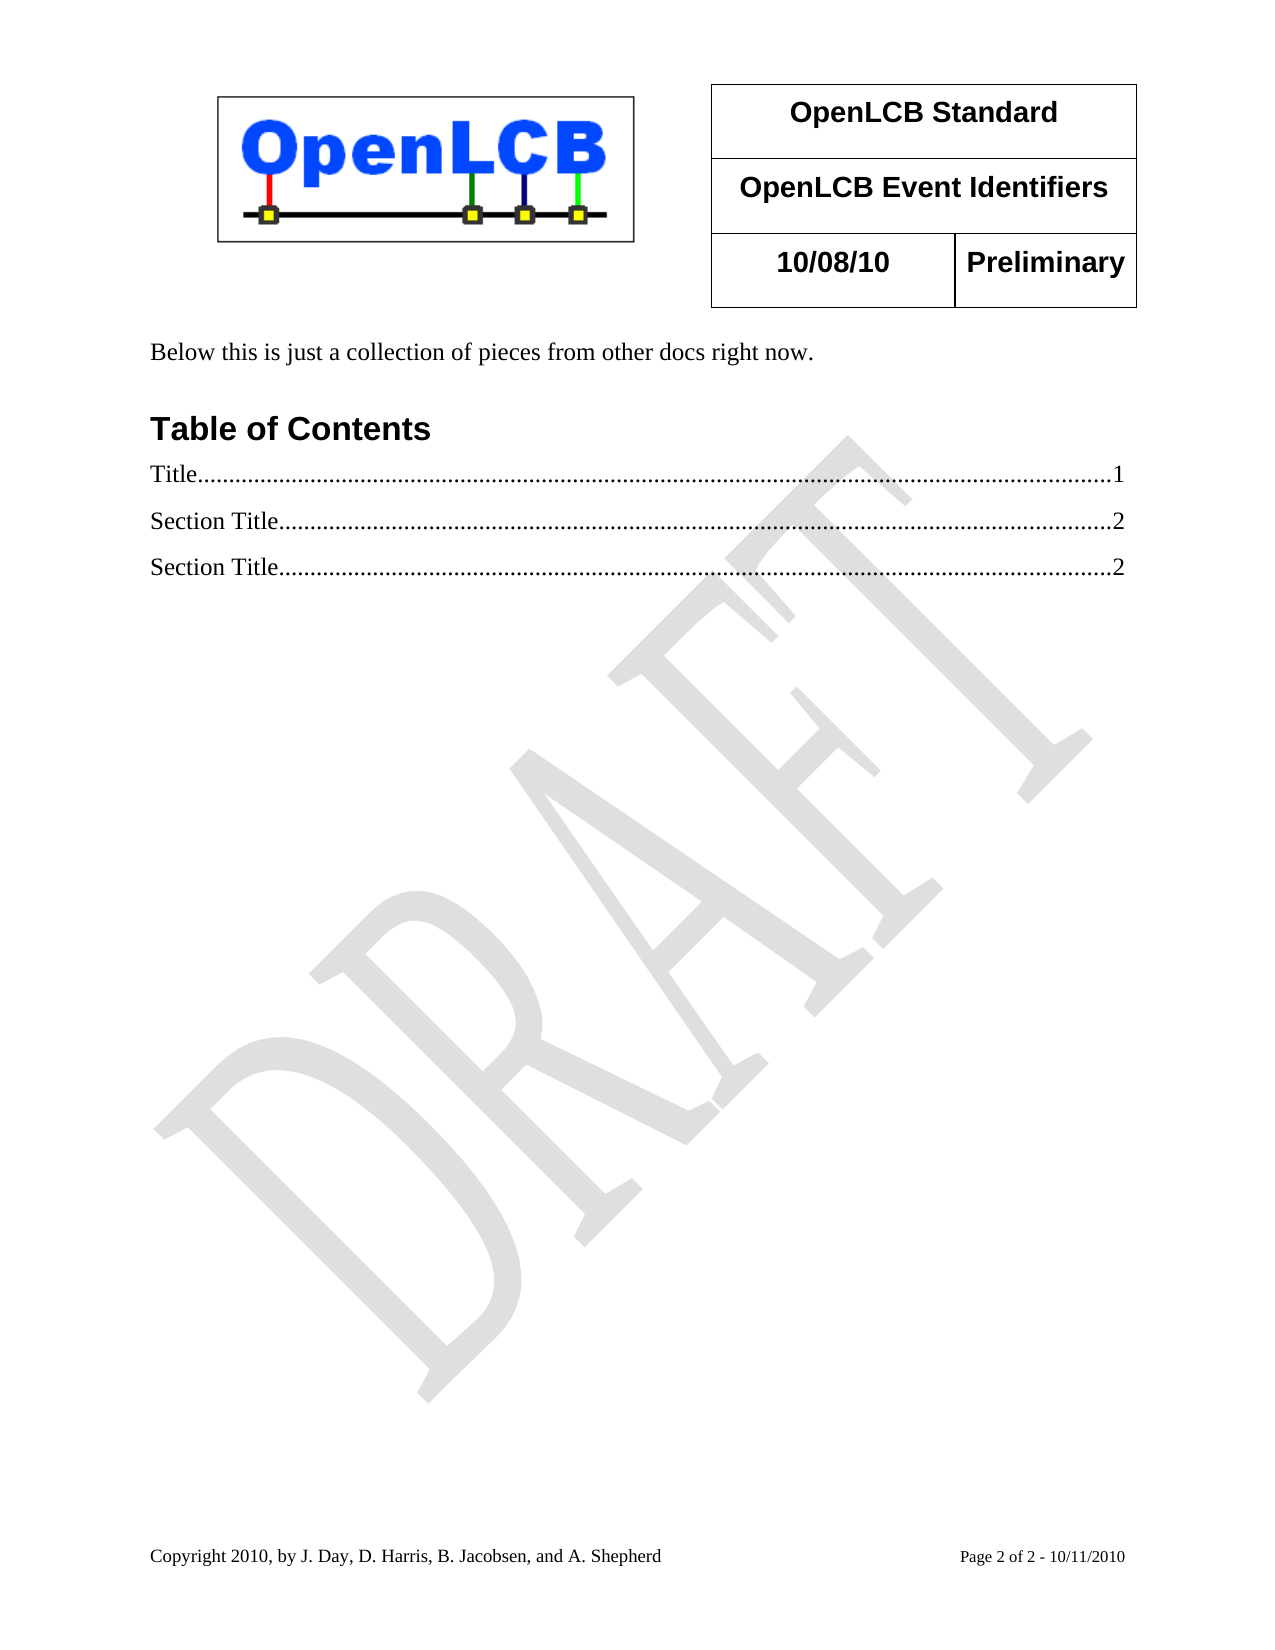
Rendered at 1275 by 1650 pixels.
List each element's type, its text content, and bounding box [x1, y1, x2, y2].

text Below this is just a collection of pieces from other docs right now. [150, 337, 1125, 366]
picture [216, 95, 636, 244]
subtitle Table of Contents [150, 408, 1125, 447]
text Title 1 [874, 459, 1125, 488]
text Section Title 2 [817, 506, 1125, 535]
text Section Title 2 [150, 506, 775, 535]
text Title 1 [150, 459, 822, 488]
text Section Title 2 [150, 552, 745, 581]
text Section Title 2 [757, 552, 848, 581]
text Section Title 2 [863, 552, 1125, 581]
text Title 1 [834, 467, 883, 488]
